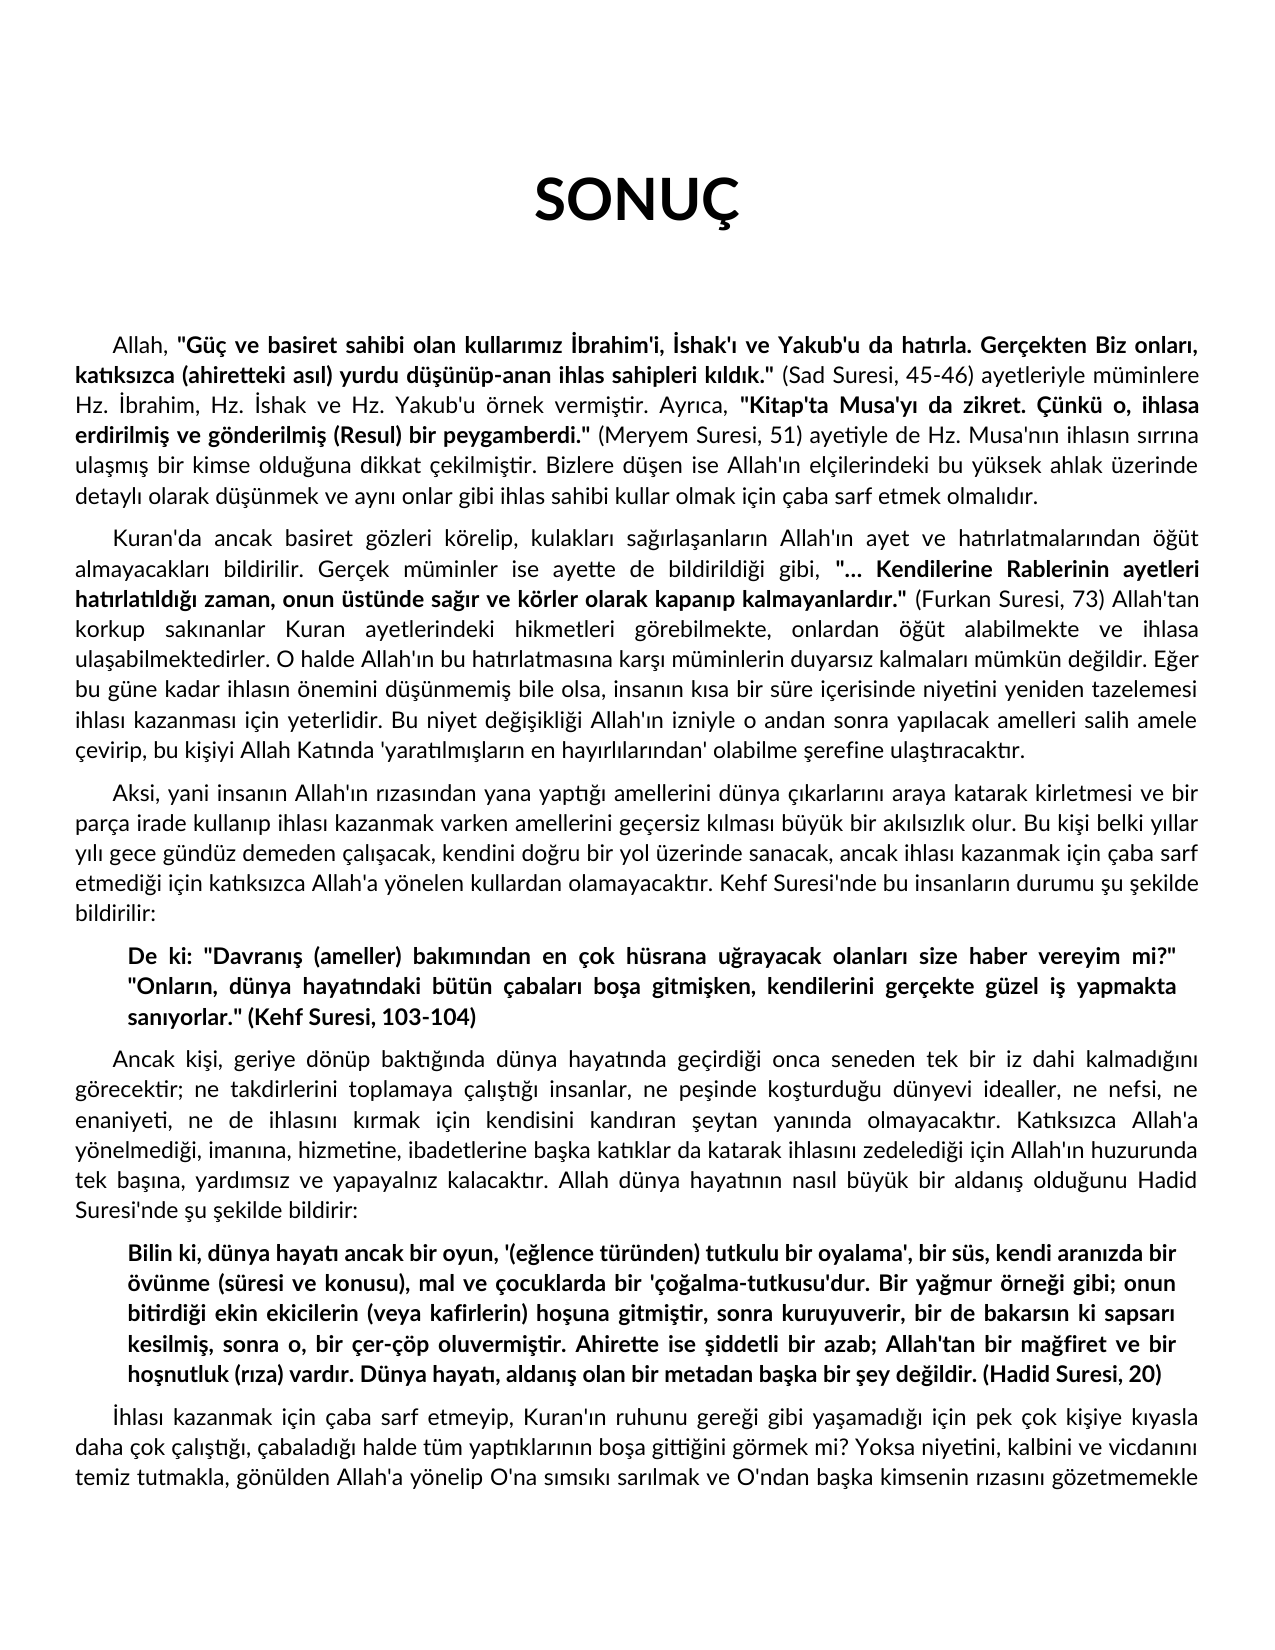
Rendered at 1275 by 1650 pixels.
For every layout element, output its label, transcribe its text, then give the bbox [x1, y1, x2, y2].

text İhlası kazanmak için çaba sarf etmeyip, Kuran'ın ruhunu gereği gibi yaşamadığı için pek çok kişiye kıyasla daha çok çalıştığı, çabaladığı halde tüm yaptıklarının boşa gittiğini görmek mi? Yoksa niyetini, kalbini ve vicdanını temiz tutmakla, gönülden Allah'a yönelip O'na sımsıkı sarılmak ve O'ndan başka kimsenin rızasını gözetmemekle [75, 1402, 1200, 1490]
text Allah, "Güç ve basiret sahibi olan kullarımız İbrahim'i, İshak'ı ve Yakub'u da hatırla. Gerçekten Biz onları, katıksızca (ahiretteki asıl) yurdu düşünüp-anan ihlas sahipleri kıldık." (Sad Suresi, 45-46) ayetleriyle müminlere Hz. İbrahim, Hz. İshak ve Hz. Yakub'u örnek vermiştir. Ayrıca, "Kitap'ta Musa'yı da zikret. Çünkü o, ihlasa erdirilmiş ve gönderilmiş (Resul) bir peygamberdi." (Meryem Suresi, 51) ayetiyle de Hz. Musa'nın ihlasın sırrına ulaşmış bir kimse olduğuna dikkat çekilmiştir. Bizlere düşen ise Allah'ın elçilerindeki bu yüksek ahlak üzerinde detaylı olarak düşünmek ve aynı onlar gibi ihlas sahibi kullar olmak için çaba sarf etmek olmalıdır. [75, 330, 1200, 509]
text De ki: "Davranış (ameller) bakımından en çok hüsrana uğrayacak olanları size haber vereyim mi?" "Onların, dünya hayatındaki bütün çabaları boşa gitmişken, kendilerini gerçekte güzel iş yapmakta sanıyorlar." (Kehf Suresi, 103-104) [127, 942, 1177, 1030]
text Kuran'da ancak basiret gözleri körelip, kulakları sağırlaşanların Allah'ın ayet ve hatırlatmalarından öğüt almayacakları bildirilir. Gerçek müminler ise ayette de bildirildiği gibi, "… Kendilerine Rablerinin ayetleri hatırlatıldığı zaman, onun üstünde sağır ve körler olarak kapanıp kalmayanlardır." (Furkan Suresi, 73) Allah'tan korkup sakınanlar Kuran ayetlerindeki hikmetleri görebilmekte, onlardan öğüt alabilmekte ve ihlasa ulaşabilmektedirler. O halde Allah'ın bu hatırlatmasına karşı müminlerin duyarsız kalmaları mümkün değildir. Eğer bu güne kadar ihlasın önemini düşünmemiş bile olsa, insanın kısa bir süre içerisinde niyetini yeniden tazelemesi ihlası kazanması için yeterlidir. Bu niyet değişikliği Allah'ın izniyle o andan sonra yapılacak amelleri salih amele çevirip, bu kişiyi Allah Katında 'yaratılmışların en hayırlılarından' olabilme şerefine ulaştıracaktır. [75, 524, 1200, 763]
text Ancak kişi, geriye dönüp baktığında dünya hayatında geçirdiği onca seneden tek bir iz dahi kalmadığını görecektir; ne takdirlerini toplamaya çalıştığı insanlar, ne peşinde koşturduğu dünyevi idealler, ne nefsi, ne enaniyeti, ne de ihlasını kırmak için kendisini kandıran şeytan yanında olmayacaktır. Katıksızca Allah'a yönelmediği, imanına, hizmetine, ibadetlerine başka katıklar da katarak ihlasını zedelediği için Allah'ın huzurunda tek başına, yardımsız ve yapayalnız kalacaktır. Allah dünya hayatının nasıl büyük bir aldanış olduğunu Hadid Suresi'nde şu şekilde bildirir: [75, 1045, 1200, 1223]
text Bilin ki, dünya hayatı ancak bir oyun, '(eğlence türünden) tutkulu bir oyalama', bir süs, kendi aranızda bir övünme (süresi ve konusu), mal ve çocuklarda bir 'çoğalma-tutkusu'dur. Bir yağmur örneği gibi; onun bitirdiği ekin ekicilerin (veya kafirlerin) hoşuna gitmiştir, sonra kuruyuverir, bir de bakarsın ki sapsarı kesilmiş, sonra o, bir çer-çöp oluvermiştir. Ahirette ise şiddetli bir azab; Allah'tan bir mağfiret ve bir hoşnutluk (rıza) vardır. Dünya hayatı, aldanış olan bir metadan başka bir şey değildir. (Hadid Suresi, 20) [127, 1239, 1177, 1387]
subtitle SONUÇ [75, 162, 1200, 232]
text Aksi, yani insanın Allah'ın rızasından yana yaptığı amellerini dünya çıkarlarını araya katarak kirletmesi ve bir parça irade kullanıp ihlası kazanmak varken amellerini geçersiz kılması büyük bir akılsızlık olur. Bu kişi belki yıllar yılı gece gündüz demeden çalışacak, kendini doğru bir yol üzerinde sanacak, ancak ihlası kazanmak için çaba sarf etmediği için katıksızca Allah'a yönelen kullardan olamayacaktır. Kehf Suresi'nde bu insanların durumu şu şekilde bildirilir: [75, 778, 1200, 927]
